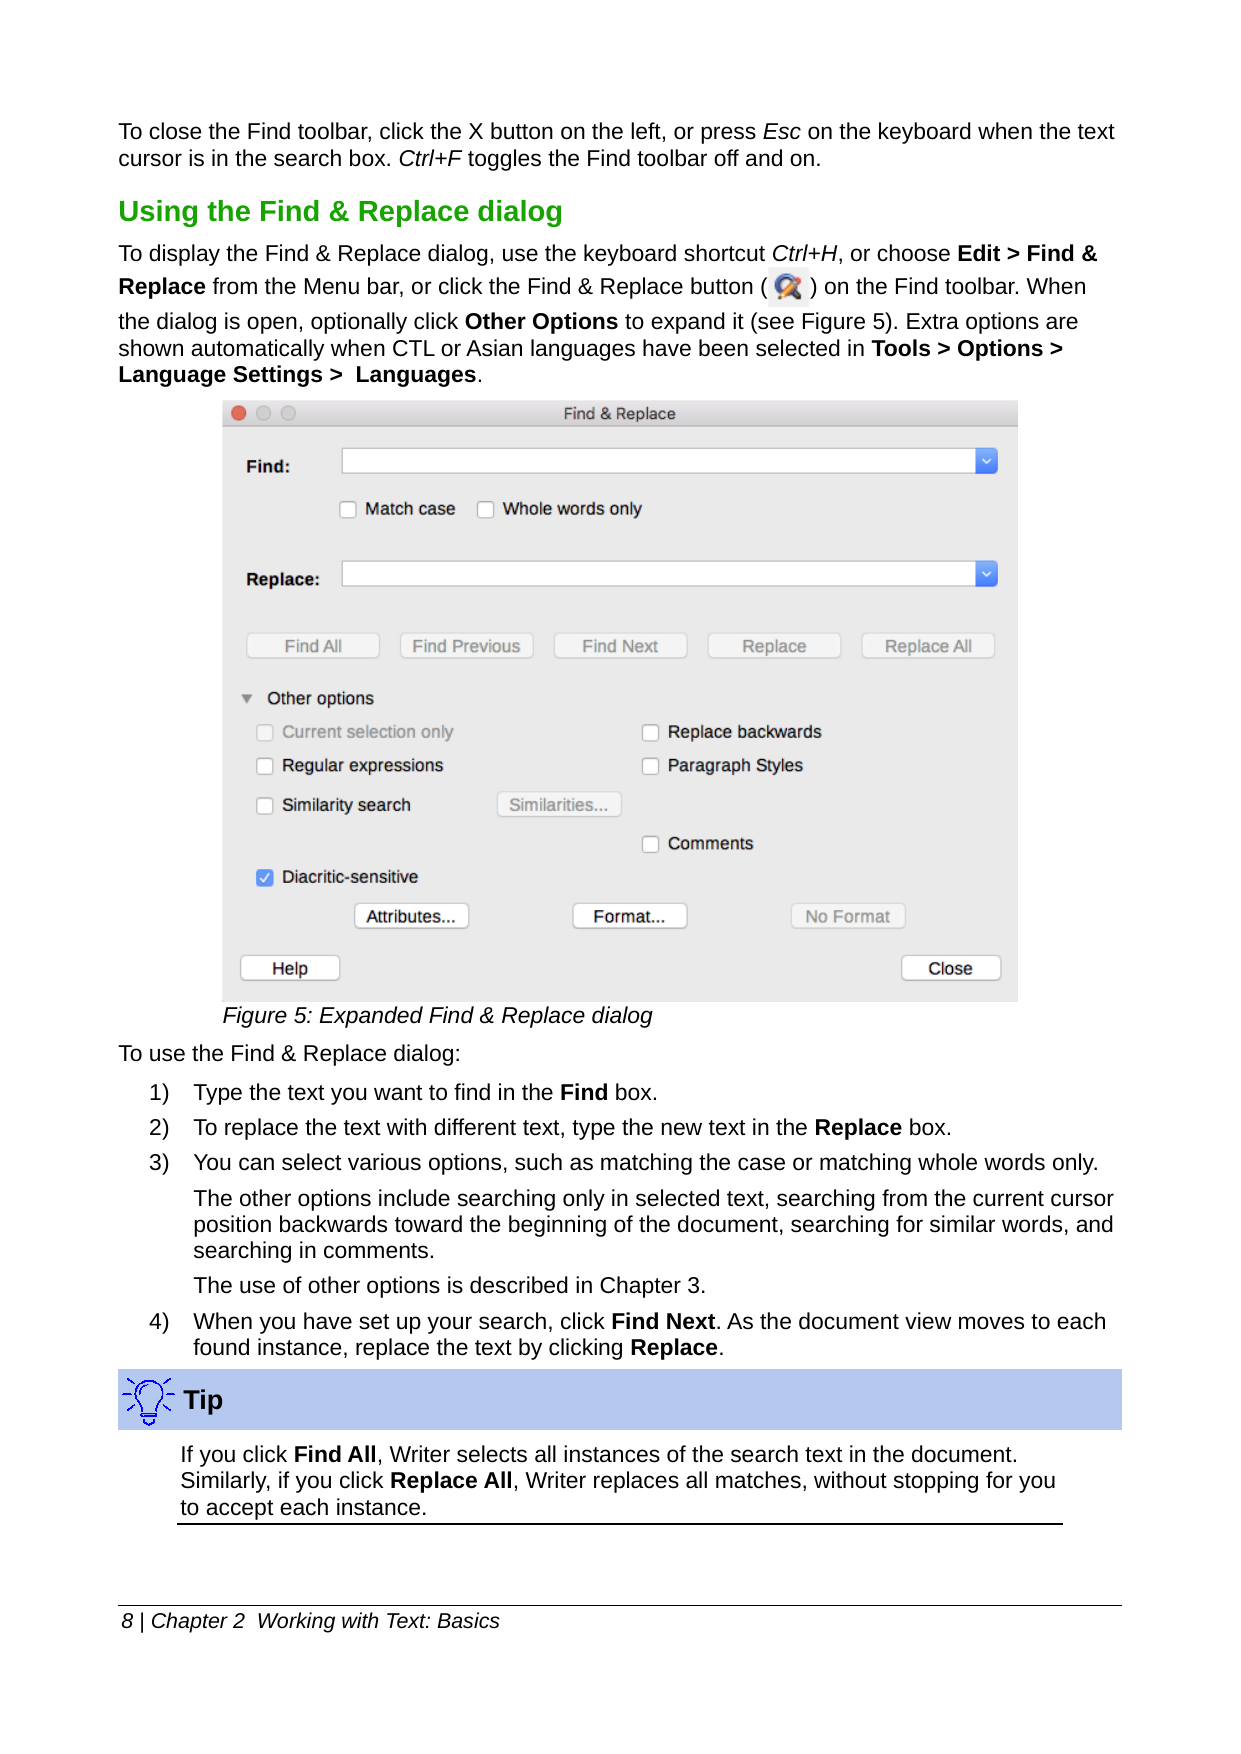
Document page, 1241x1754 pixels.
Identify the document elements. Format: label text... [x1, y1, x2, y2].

text To close the Find toolbar, click the X button on the left, or press Esc on the keyboard when the text cursor is in the search box. Ctrl+F toggles the Find toolbar off and on. [118, 118, 1122, 171]
picture [767, 266, 810, 309]
list The use of other options is described in Chapter 3. [193, 1272, 1122, 1299]
text If you click Find All, Writer selects all instances of the search text in the document. Similarly, if you click Replace All, Writer replaces all matches, without stopping for you to accept each instance. [177, 1438, 1063, 1523]
list The other options include searching only in selected text, searching from the current cursor position backwards toward the beginning of the document, searching for similar words, and searching in comments. [193, 1184, 1122, 1263]
text To display the Find & Replace dialog, use the keyboard shortcut Ctrl+H, or choose Edit > Find & Replace from the Menu bar, or click the Find & Replace button () on the Find toolbar. When the dialog is open, optionally click Other Options to expand it (see Figure 5). Extra options are shown automatically when CTL or Asian languages have been selected in Tools > Options > Language Settings > Languages. [118, 240, 1122, 387]
list When you have set up your search, click Find Next. As the document view moves to each found instance, replace the text by clicking Replace. [169, 1308, 1122, 1360]
picture [222, 400, 1018, 1002]
picture [119, 1370, 179, 1430]
subtitle Using the Find & Replace dialog [118, 194, 1122, 228]
text Figure 5: Expanded Find & Replace dialog [222, 1002, 1018, 1028]
list Type the text you want to find in the Find box. [169, 1079, 1122, 1105]
subtitle Tip [118, 1369, 1122, 1430]
list You can select various options, such as matching the case or matching whole words only. [169, 1149, 1122, 1176]
list To replace the text with different text, type the new text in the Replace box. [169, 1114, 1122, 1140]
list To use the Find & Replace dialog: [118, 1040, 1122, 1066]
